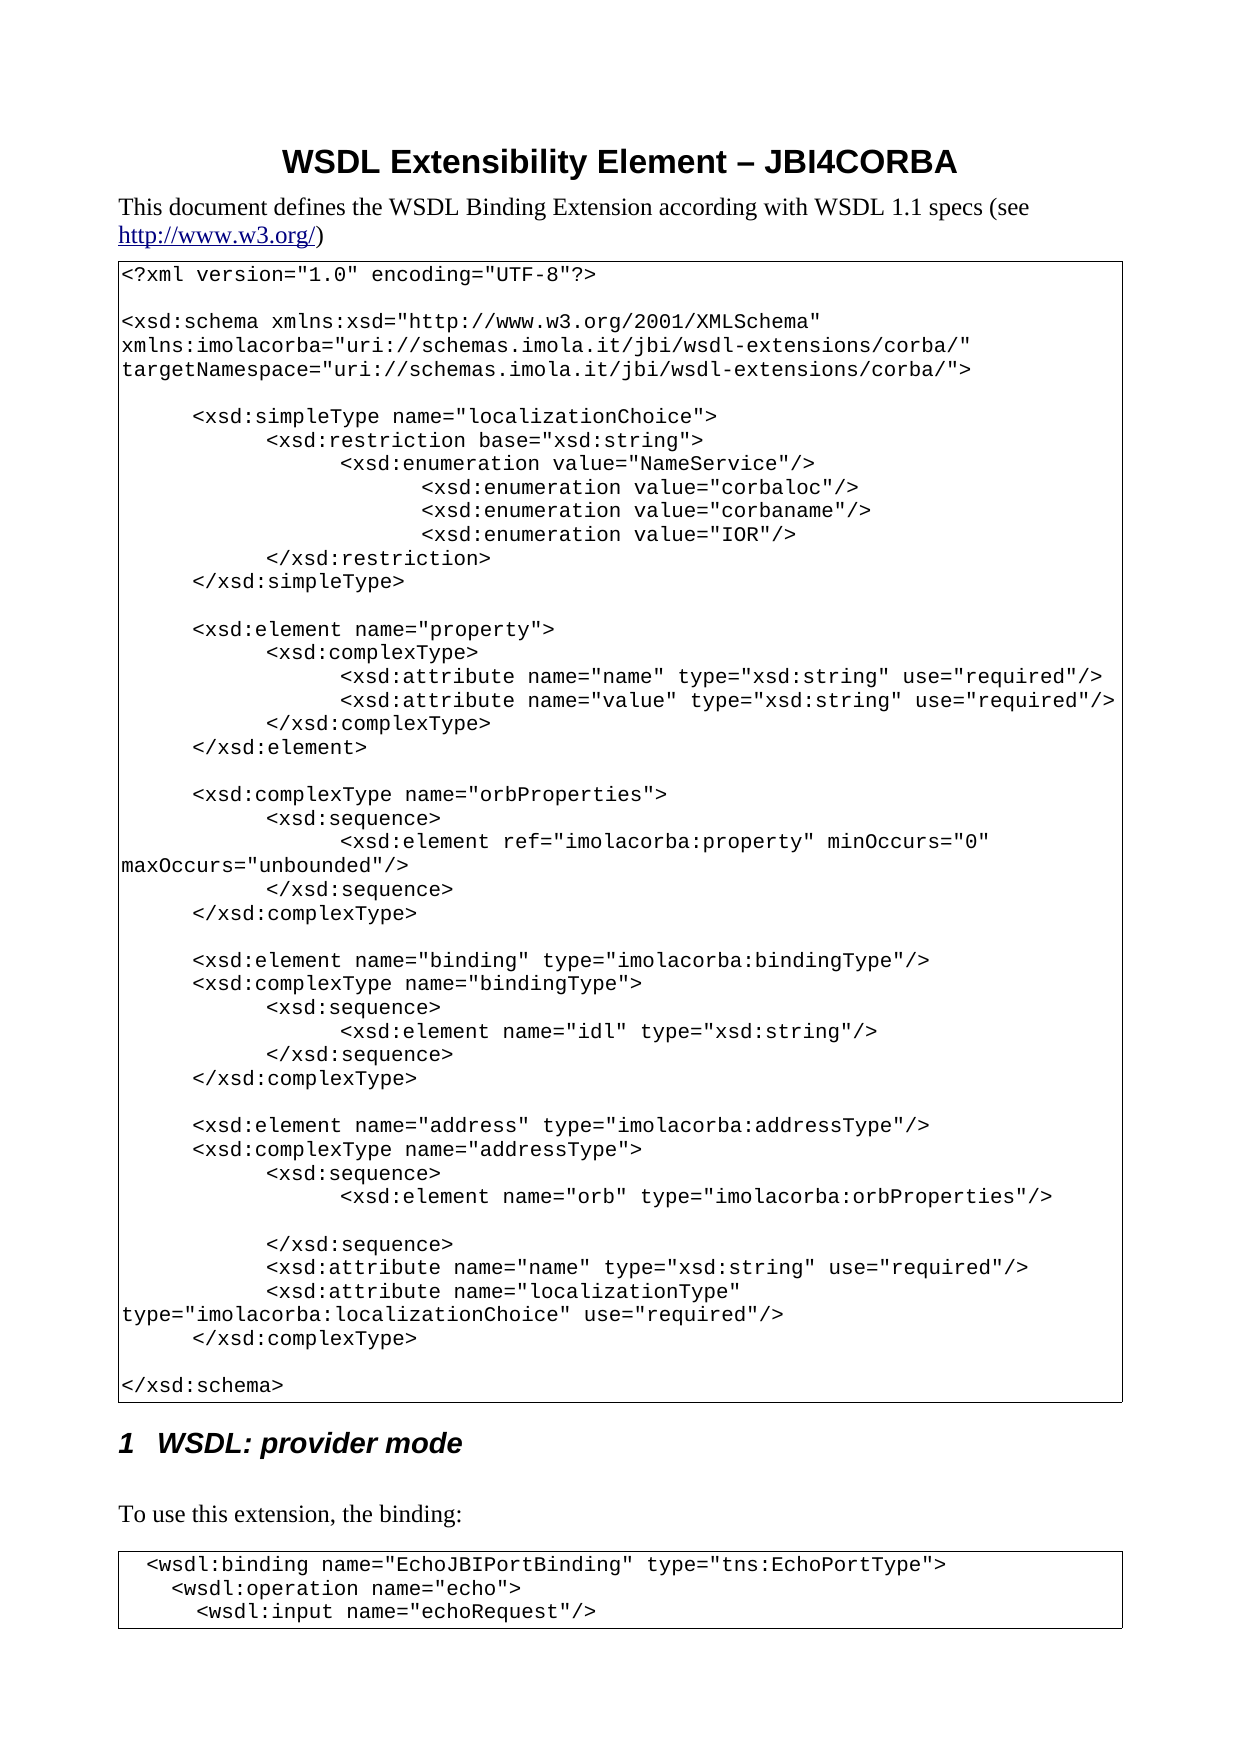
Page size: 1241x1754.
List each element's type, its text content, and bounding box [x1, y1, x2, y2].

text <xsd:complexType name="orbProperties"> [119, 781, 1122, 805]
text <xsd:element name="orb" type="imolacorba:orbProperties"/> [119, 1183, 1122, 1231]
text </xsd:schema> [119, 1372, 1122, 1402]
text <xsd:sequence> [119, 805, 1122, 828]
text <xsd:element ref="imolacorba:property" minOccurs="0" maxOccurs="unbounded"/> [119, 828, 1122, 876]
text <xsd:complexType> [119, 639, 1122, 663]
text </xsd:element> [119, 734, 1122, 761]
text </xsd:complexType> [119, 710, 1122, 734]
text </xsd:complexType> [119, 899, 1122, 926]
text <xsd:attribute name="name" type="xsd:string" use="required"/> [119, 1254, 1122, 1278]
text <wsdl:input name="echoRequest"/> [119, 1598, 1122, 1628]
text </xsd:sequence> [119, 876, 1122, 899]
text </xsd:sequence> [119, 1231, 1122, 1254]
text <xsd:enumeration value="IOR"/> [119, 521, 1122, 545]
text <wsdl:binding name="EchoJBIPortBinding" type="tns:EchoPortType"> [119, 1552, 1122, 1575]
text </xsd:sequence> [119, 1041, 1122, 1065]
text <xsd:complexType name="addressType"> [119, 1136, 1122, 1159]
text <xsd:attribute name="name" type="xsd:string" use="required"/> [119, 663, 1122, 687]
text <xsd:attribute name="localizationType" type="imolacorba:localizationChoice" use="required"/> [119, 1278, 1122, 1325]
text </xsd:complexType> [119, 1325, 1122, 1352]
text <xsd:element name="idl" type="xsd:string"/> [119, 1018, 1122, 1041]
text </xsd:complexType> [119, 1065, 1122, 1092]
text <xsd:enumeration value="NameService"/> [119, 450, 1122, 474]
text <xsd:simpleType name="localizationChoice"> [119, 403, 1122, 427]
subtitle WSDL: provider mode [118, 1427, 1122, 1460]
subtitle WSDL Extensibility Element – JBI4CORBA [118, 143, 1122, 181]
text <xsd:sequence> [119, 1159, 1122, 1183]
text <xsd:element name="address" type="imolacorba:addressType"/> [119, 1112, 1122, 1136]
text <xsd:element name="property"> [119, 616, 1122, 639]
text <xsd:schema xmlns:xsd="http://www.w3.org/2001/XMLSchema" xmlns:imolacorba="uri://schemas.imola.it/jbi/wsdl-extensions/corba/" targetNamespace="uri://schemas.imola.it/jbi/wsdl-extensions/corba/"> [119, 308, 1122, 382]
text <xsd:enumeration value="corbaname"/> [119, 497, 1122, 521]
text <wsdl:operation name="echo"> [119, 1575, 1122, 1598]
text <xsd:enumeration value="corbaloc"/> [119, 474, 1122, 497]
text This document defines the WSDL Binding Extension according with WSDL 1.1 specs (see http://www.w3.org/) [118, 193, 1122, 248]
text <xsd:element name="binding" type="imolacorba:bindingType"/> [119, 947, 1122, 970]
text </xsd:restriction> [119, 545, 1122, 568]
text <xsd:attribute name="value" type="xsd:string" use="required"/> [119, 687, 1122, 710]
text <xsd:restriction base="xsd:string"> [119, 427, 1122, 450]
text </xsd:simpleType> [119, 568, 1122, 595]
text <?xml version="1.0" encoding="UTF-8"?> [119, 262, 1122, 288]
text <xsd:complexType name="bindingType"> [119, 970, 1122, 994]
text To use this extension, the binding: [118, 1500, 1122, 1528]
text <xsd:sequence> [119, 994, 1122, 1018]
